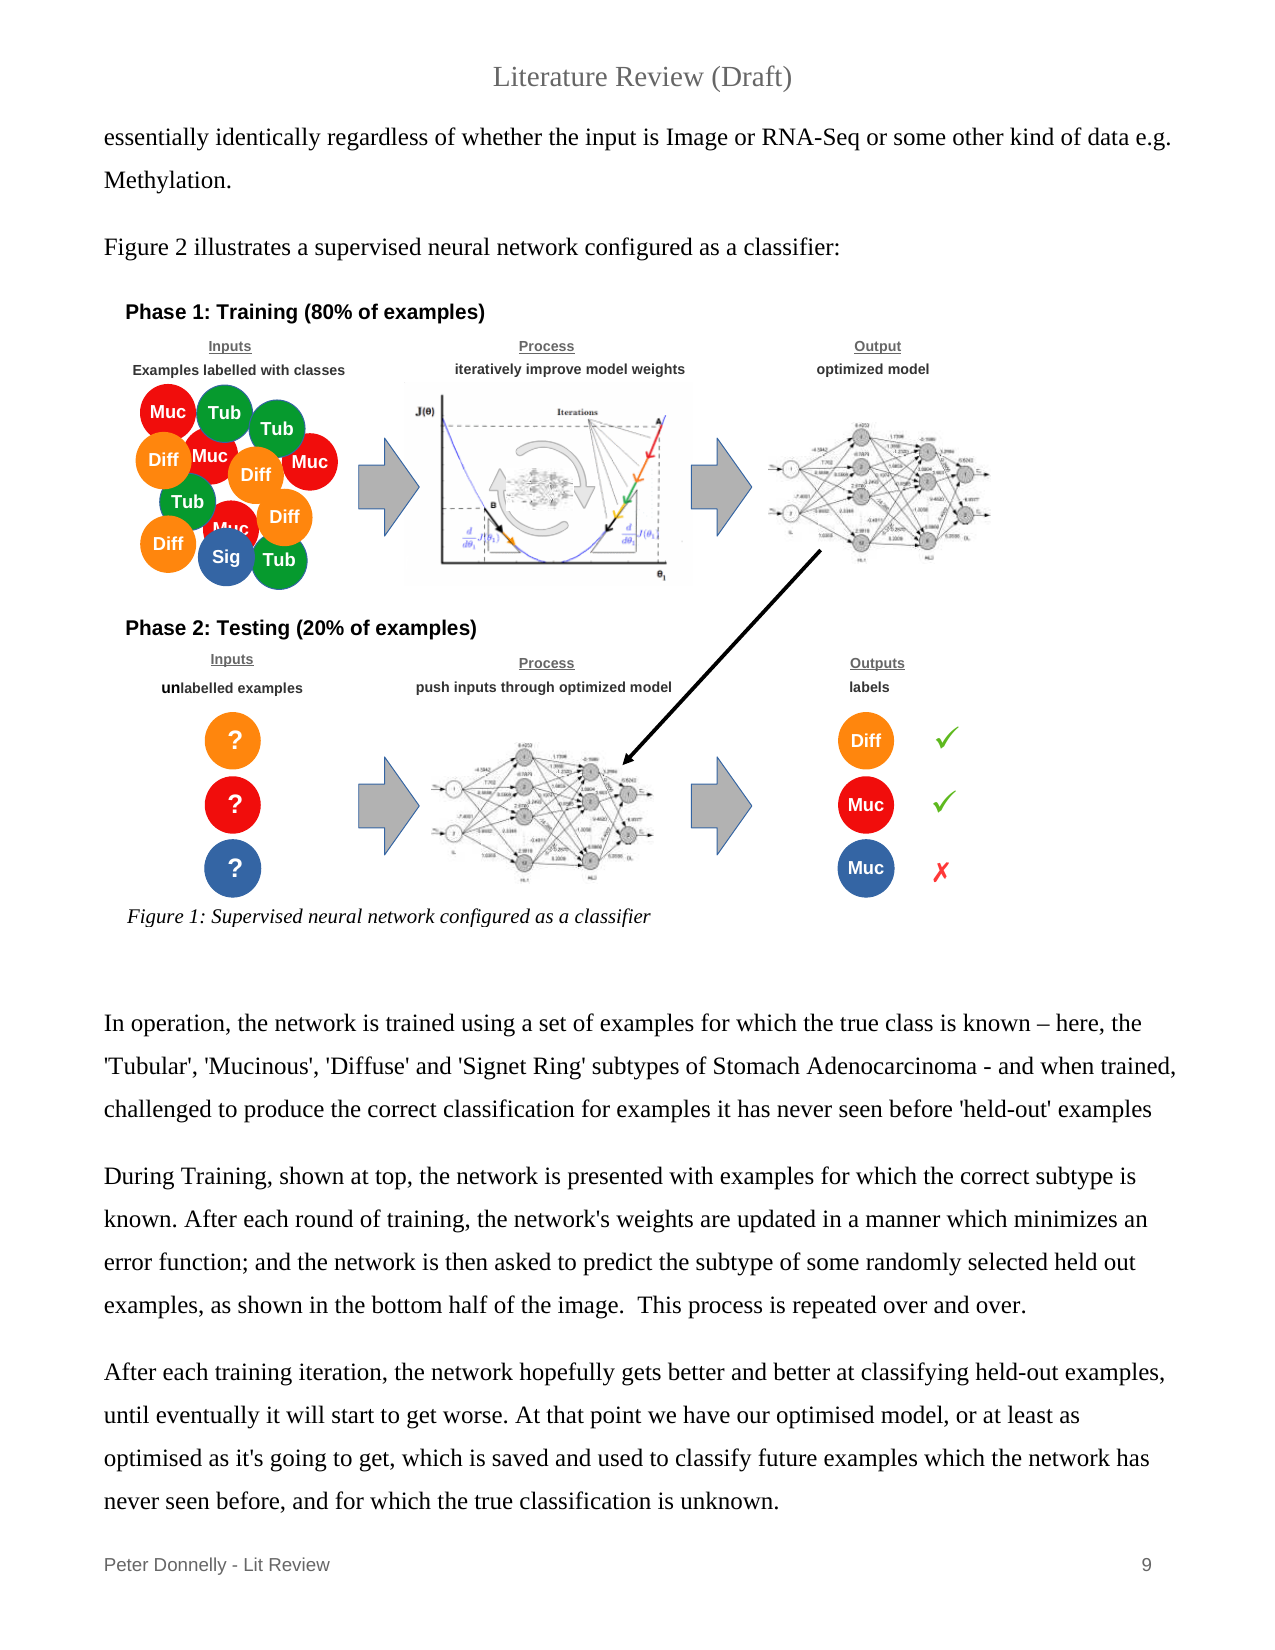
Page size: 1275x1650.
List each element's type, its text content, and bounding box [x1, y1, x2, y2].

text Figure 1: Supervised neural network configured as a classifier [127, 900, 1157, 926]
text After each training iteration, the network hopefully gets better and better at classifying held-out examples, until eventually it will start to get worse. At that point we have our optimised model, or at least as optimised as it's going to get, which is saved and used to classify future examples which the network has never seen before, and for which the true classification is unknown. [103, 1357, 1181, 1515]
text essentially identically regardless of whether the input is Image or RNA-Seq or some other kind of data e.g. Methylation. [103, 122, 1181, 194]
text During Training, shown at top, the network is presented with examples for which the correct subtype is known. After each round of training, the network's weights are updated in a manner which minimizes an error function; and the network is then asked to predict the subtype of some randomly selected held out examples, as shown in the bottom half of the image. This process is repeated over and over. [103, 1161, 1181, 1319]
text Figure 2 illustrates a supervised neural network configured as a classifier: [103, 232, 1181, 260]
text In operation, the network is trained using a set of examples for which the true class is known – here, the 'Tubular', 'Mucinous', 'Diffuse' and 'Signet Ring' subtypes of Stomach Adenocarcinoma - and when trained, challenged to produce the correct classification for examples it has never seen before 'held-out' examples [103, 1008, 1181, 1123]
